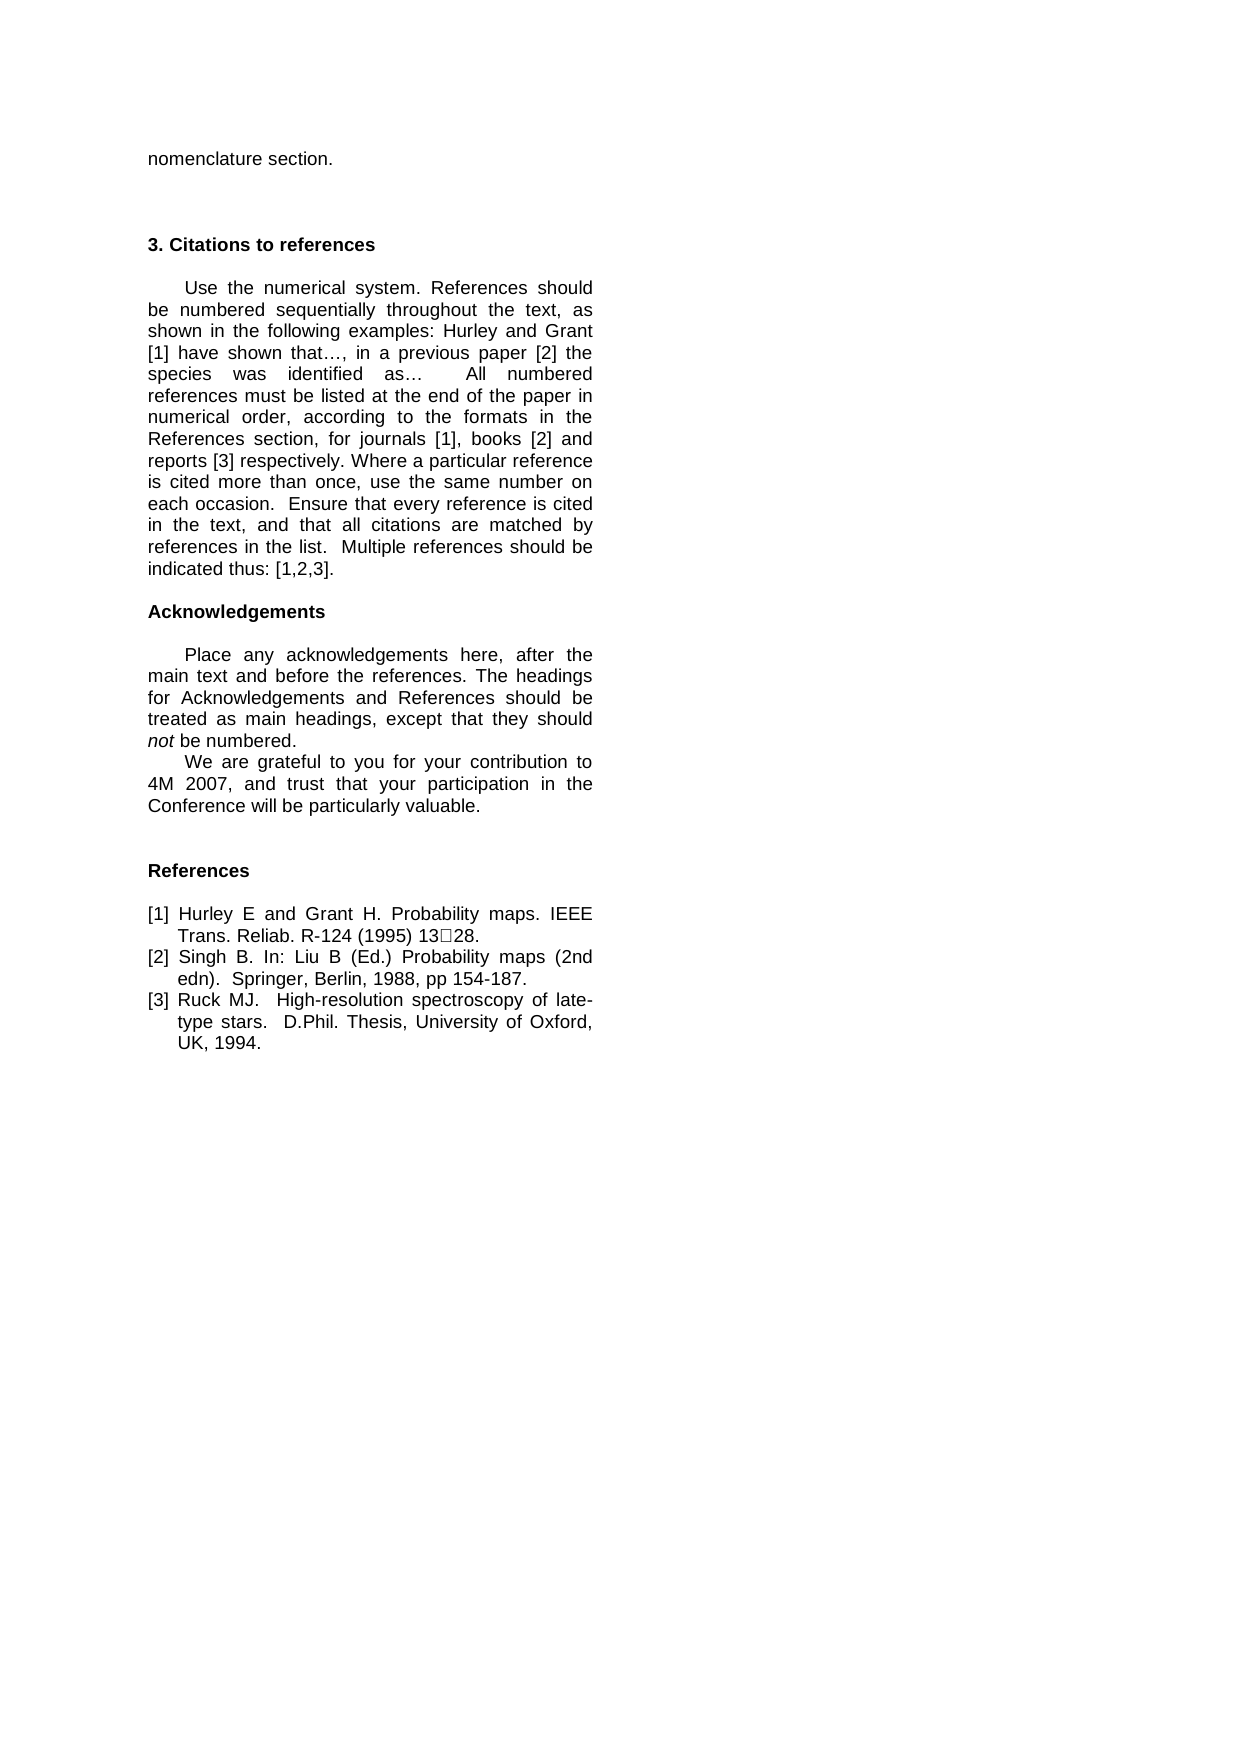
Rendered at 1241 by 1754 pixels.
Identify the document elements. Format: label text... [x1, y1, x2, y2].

text Use the numerical system. References should be numbered sequentially throughout the text, as shown in the following examples: Hurley and Grant [1] have shown that…, in a previous paper [2] the species was identified as… All numbered references must be listed at the end of the paper in numerical order, according to the formats in the References section, for journals [1], books [2] and reports [3] respectively. Where a particular reference is cited more than once, use the same number on each occasion. Ensure that every reference is cited in the text, and that all citations are matched by references in the list. Multiple references should be indicated thus: [1,2,3]. [148, 277, 593, 579]
text 3. Citations to references [148, 234, 593, 256]
text Acknowledgements [148, 601, 593, 622]
text References [148, 860, 593, 881]
text [2] Singh B. In: Liu B (Ed.) Probability maps (2nd edn). Springer, Berlin, 1988, pp 154-187. [148, 946, 593, 989]
text nomenclature section. [148, 148, 593, 169]
text Place any acknowledgements here, after the main text and before the references. The headings for Acknowledgements and References should be treated as main headings, except that they should not be numbered. [148, 644, 593, 751]
text [3] Ruck MJ. High-resolution spectroscopy of late-type stars. D.Phil. Thesis, University of Oxford, UK, 1994. [148, 989, 593, 1054]
text [1] Hurley E and Grant H. Probability maps. IEEE Trans. Reliab. R-124 (1995) 1328. [148, 903, 593, 946]
text We are grateful to you for your contribution to 4M 2007, and trust that your participation in the Conference will be particularly valuable. [148, 751, 593, 816]
